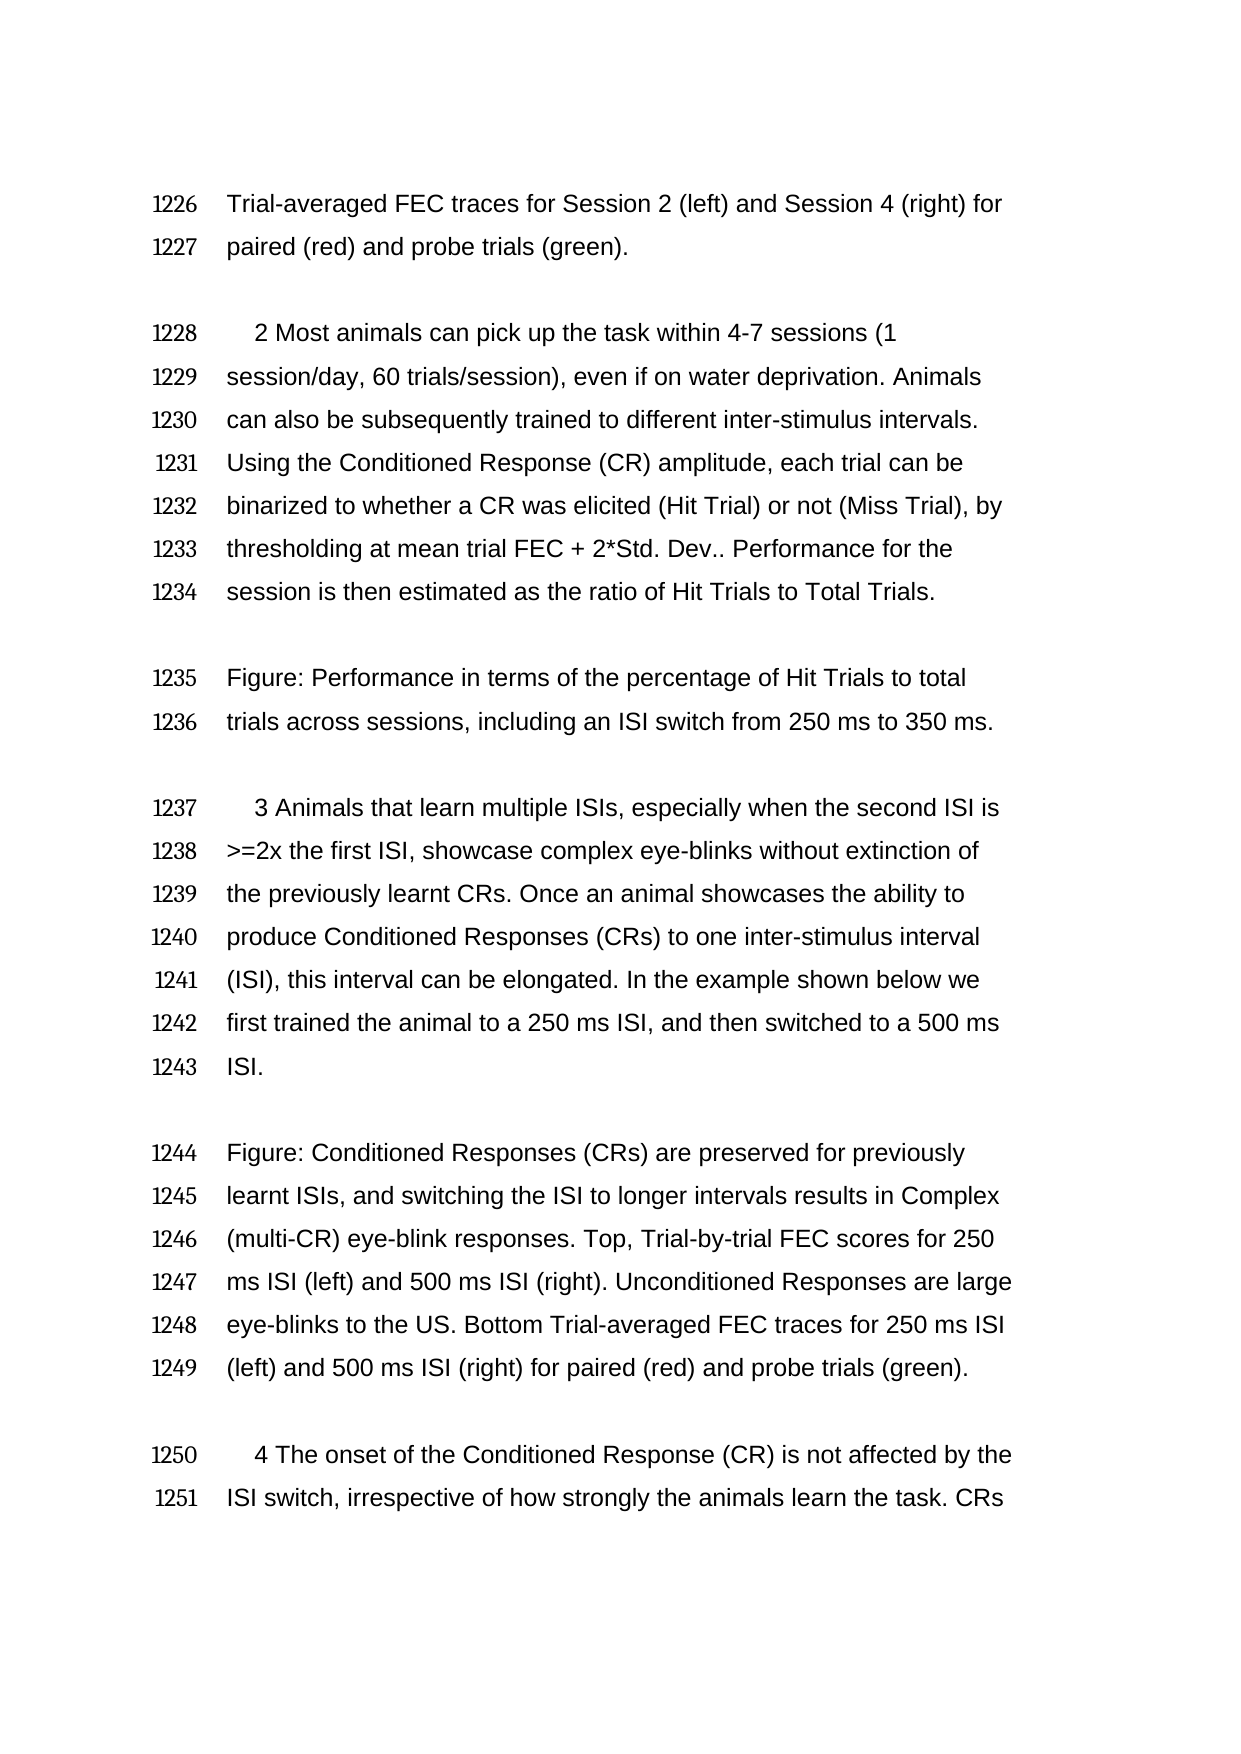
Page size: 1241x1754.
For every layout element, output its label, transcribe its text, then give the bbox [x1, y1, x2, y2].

text Figure: Performance in terms of the percentage of Hit Trials to total trials across sessions, including an ISI switch from 250 ms to 350 ms. [226, 663, 1014, 735]
text 4 The onset of the Conditioned Response (CR) is not affected by the ISI switch, irrespective of how strongly the animals learn the task. CRs [226, 1439, 1014, 1511]
text 2 Most animals can pick up the task within 4-7 sessions (1 session/day, 60 trials/session), even if on water deprivation. Animals can also be subsequently trained to different inter-stimulus intervals. Using the Conditioned Response (CR) amplitude, each trial can be binarized to whether a CR was elicited (Hit Trial) or not (Miss Trial), by thresholding at mean trial FEC + 2*Std. Dev.. Performance for the session is then estimated as the ratio of Hit Trials to Total Trials. [226, 318, 1014, 606]
text Trial-averaged FEC traces for Session 2 (left) and Session 4 (right) for paired (red) and probe trials (green). [226, 189, 1014, 261]
text Figure: Conditioned Responses (CRs) are preserved for previously learnt ISIs, and switching the ISI to longer intervals results in Complex (multi-CR) eye-blink responses. Top, Trial-by-trial FEC scores for 250 ms ISI (left) and 500 ms ISI (right). Unconditioned Responses are large eye-blinks to the US. Bottom Trial-averaged FEC traces for 250 ms ISI (left) and 500 ms ISI (right) for paired (red) and probe trials (green). [226, 1138, 1014, 1382]
text 3 Animals that learn multiple ISIs, especially when the second ISI is >=2x the first ISI, showcase complex eye-blinks without extinction of the previously learnt CRs. Once an animal showcases the ability to produce Conditioned Responses (CRs) to one inter-stimulus interval (ISI), this interval can be elongated. In the example shown below we first trained the animal to a 250 ms ISI, and then switched to a 500 ms ISI. [226, 793, 1014, 1080]
